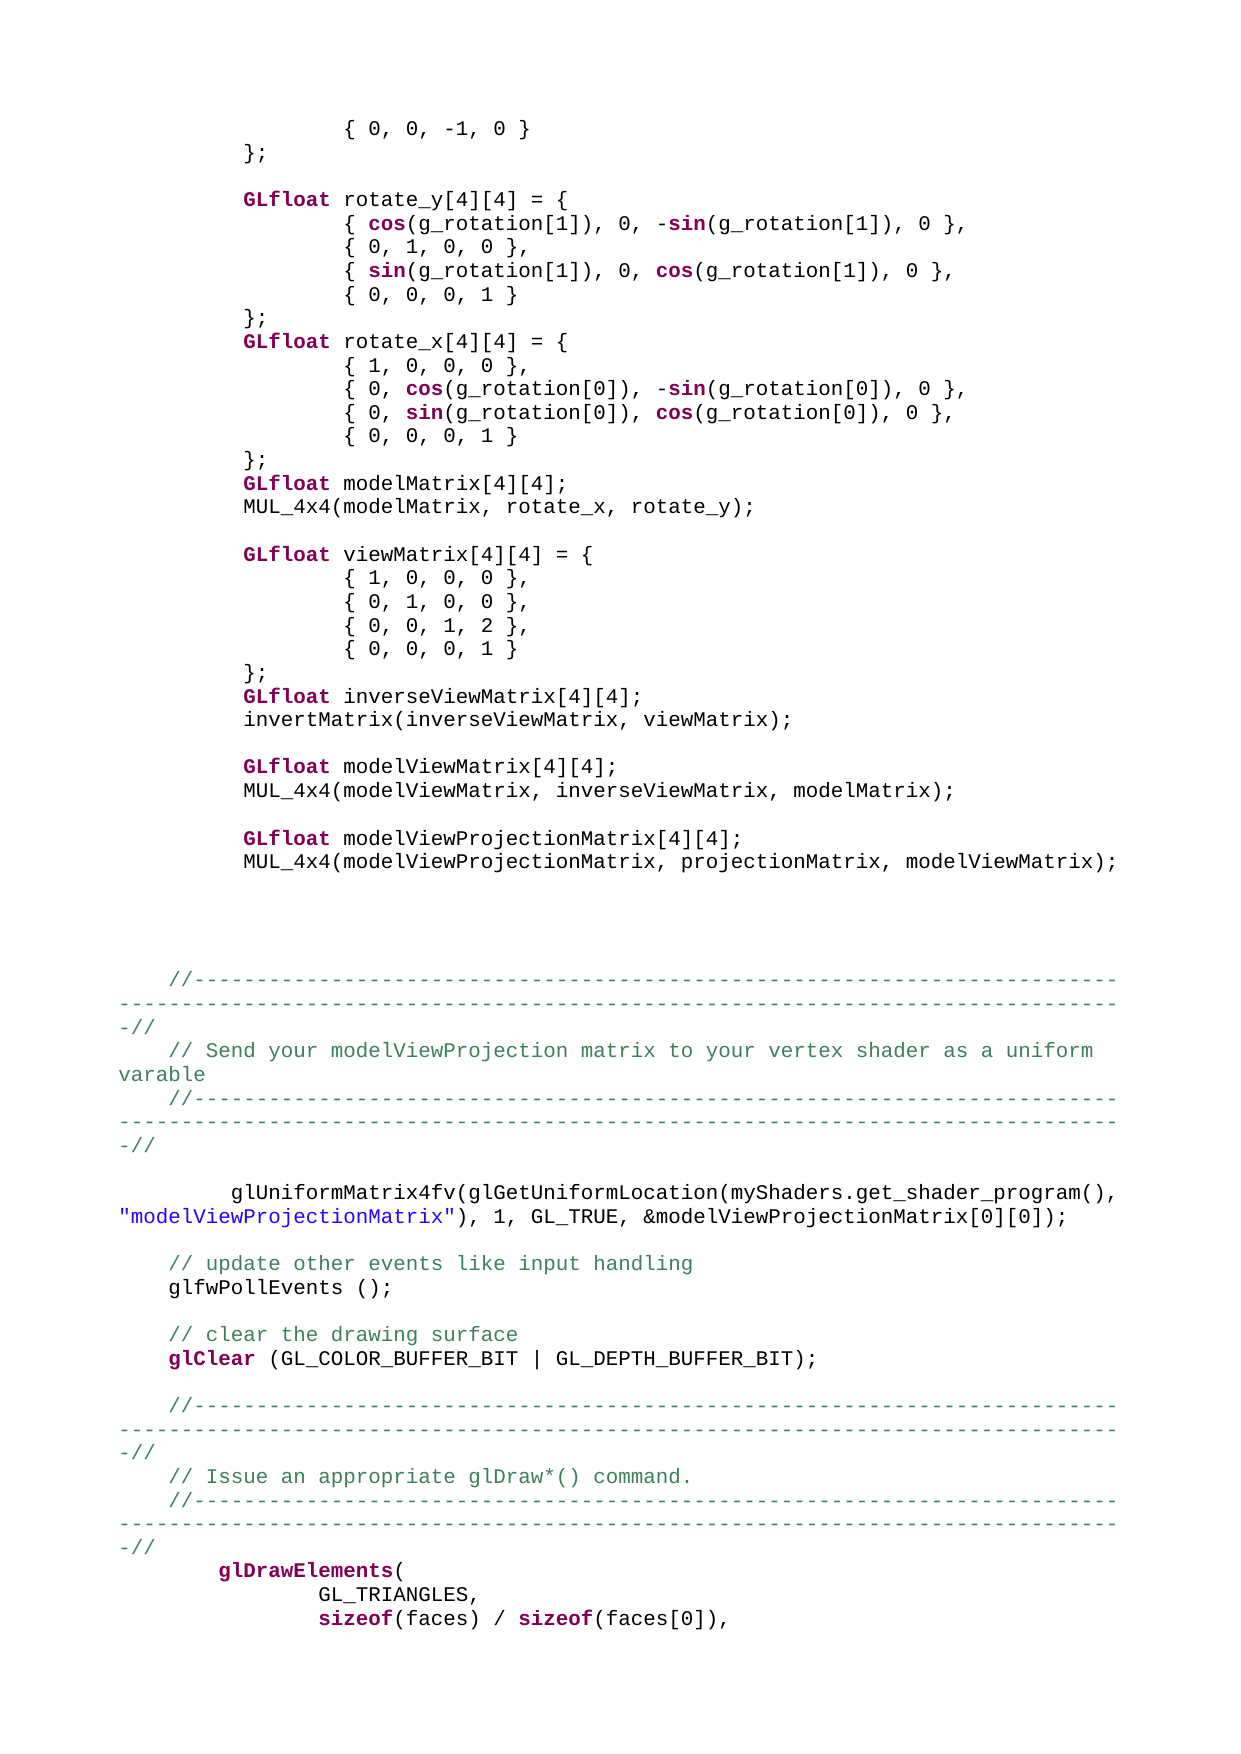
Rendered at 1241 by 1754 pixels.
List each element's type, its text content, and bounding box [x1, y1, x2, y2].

text //-----------------------------------------------------------------------------------------------------------------------------------------------------------// [118, 969, 1122, 1040]
text { 0, 0, 0, 1 } [118, 638, 1122, 662]
text }; [118, 449, 1122, 473]
text MUL_4x4(modelViewProjectionMatrix, projectionMatrix, modelViewMatrix); [118, 851, 1122, 875]
text }; [118, 662, 1122, 686]
text { 0, 1, 0, 0 }, [118, 591, 1122, 615]
text //-----------------------------------------------------------------------------------------------------------------------------------------------------------// [118, 1395, 1122, 1466]
text //-----------------------------------------------------------------------------------------------------------------------------------------------------------// [118, 1088, 1122, 1158]
text GL_TRIANGLES, [118, 1584, 1122, 1608]
text //-----------------------------------------------------------------------------------------------------------------------------------------------------------// [118, 1489, 1122, 1561]
text { cos(g_rotation[1]), 0, -sin(g_rotation[1]), 0 }, [118, 213, 1122, 236]
text { 0, 0, 0, 1 } [118, 426, 1122, 449]
text glDrawElements( [118, 1561, 1122, 1584]
text { 1, 0, 0, 0 }, [118, 567, 1122, 591]
text // update other events like input handling [118, 1253, 1122, 1277]
text sizeof(faces) / sizeof(faces[0]), [118, 1608, 1122, 1631]
text { 1, 0, 0, 0 }, [118, 354, 1122, 378]
text // Send your modelViewProjection matrix to your vertex shader as a uniform varable [118, 1040, 1122, 1088]
text // Issue an appropriate glDraw*() command. [118, 1466, 1122, 1489]
text { 0, 0, -1, 0 } [118, 118, 1122, 142]
text { 0, 0, 1, 2 }, [118, 615, 1122, 638]
text GLfloat viewMatrix[4][4] = { [118, 544, 1122, 567]
text MUL_4x4(modelMatrix, rotate_x, rotate_y); [118, 496, 1122, 520]
text GLfloat modelMatrix[4][4]; [118, 473, 1122, 496]
text glClear (GL_COLOR_BUFFER_BIT | GL_DEPTH_BUFFER_BIT); [118, 1348, 1122, 1371]
text glfwPollEvents (); [118, 1277, 1122, 1300]
text { 0, 1, 0, 0 }, [118, 236, 1122, 260]
text GLfloat inverseViewMatrix[4][4]; [118, 686, 1122, 709]
text { 0, sin(g_rotation[0]), cos(g_rotation[0]), 0 }, [118, 402, 1122, 426]
text invertMatrix(inverseViewMatrix, viewMatrix); [118, 709, 1122, 733]
text GLfloat modelViewProjectionMatrix[4][4]; [118, 827, 1122, 851]
text // clear the drawing surface [118, 1324, 1122, 1348]
text GLfloat rotate_y[4][4] = { [118, 189, 1122, 213]
text { 0, cos(g_rotation[0]), -sin(g_rotation[0]), 0 }, [118, 378, 1122, 402]
text MUL_4x4(modelViewMatrix, inverseViewMatrix, modelMatrix); [118, 780, 1122, 804]
text glUniformMatrix4fv(glGetUniformLocation(myShaders.get_shader_program(), "modelViewProjectionMatrix"), 1, GL_TRUE, &modelViewProjectionMatrix[0][0]); [118, 1182, 1122, 1229]
text }; [118, 307, 1122, 331]
text GLfloat rotate_x[4][4] = { [118, 331, 1122, 354]
text { sin(g_rotation[1]), 0, cos(g_rotation[1]), 0 }, [118, 260, 1122, 284]
text GLfloat modelViewMatrix[4][4]; [118, 757, 1122, 780]
text { 0, 0, 0, 1 } [118, 284, 1122, 307]
text }; [118, 142, 1122, 165]
